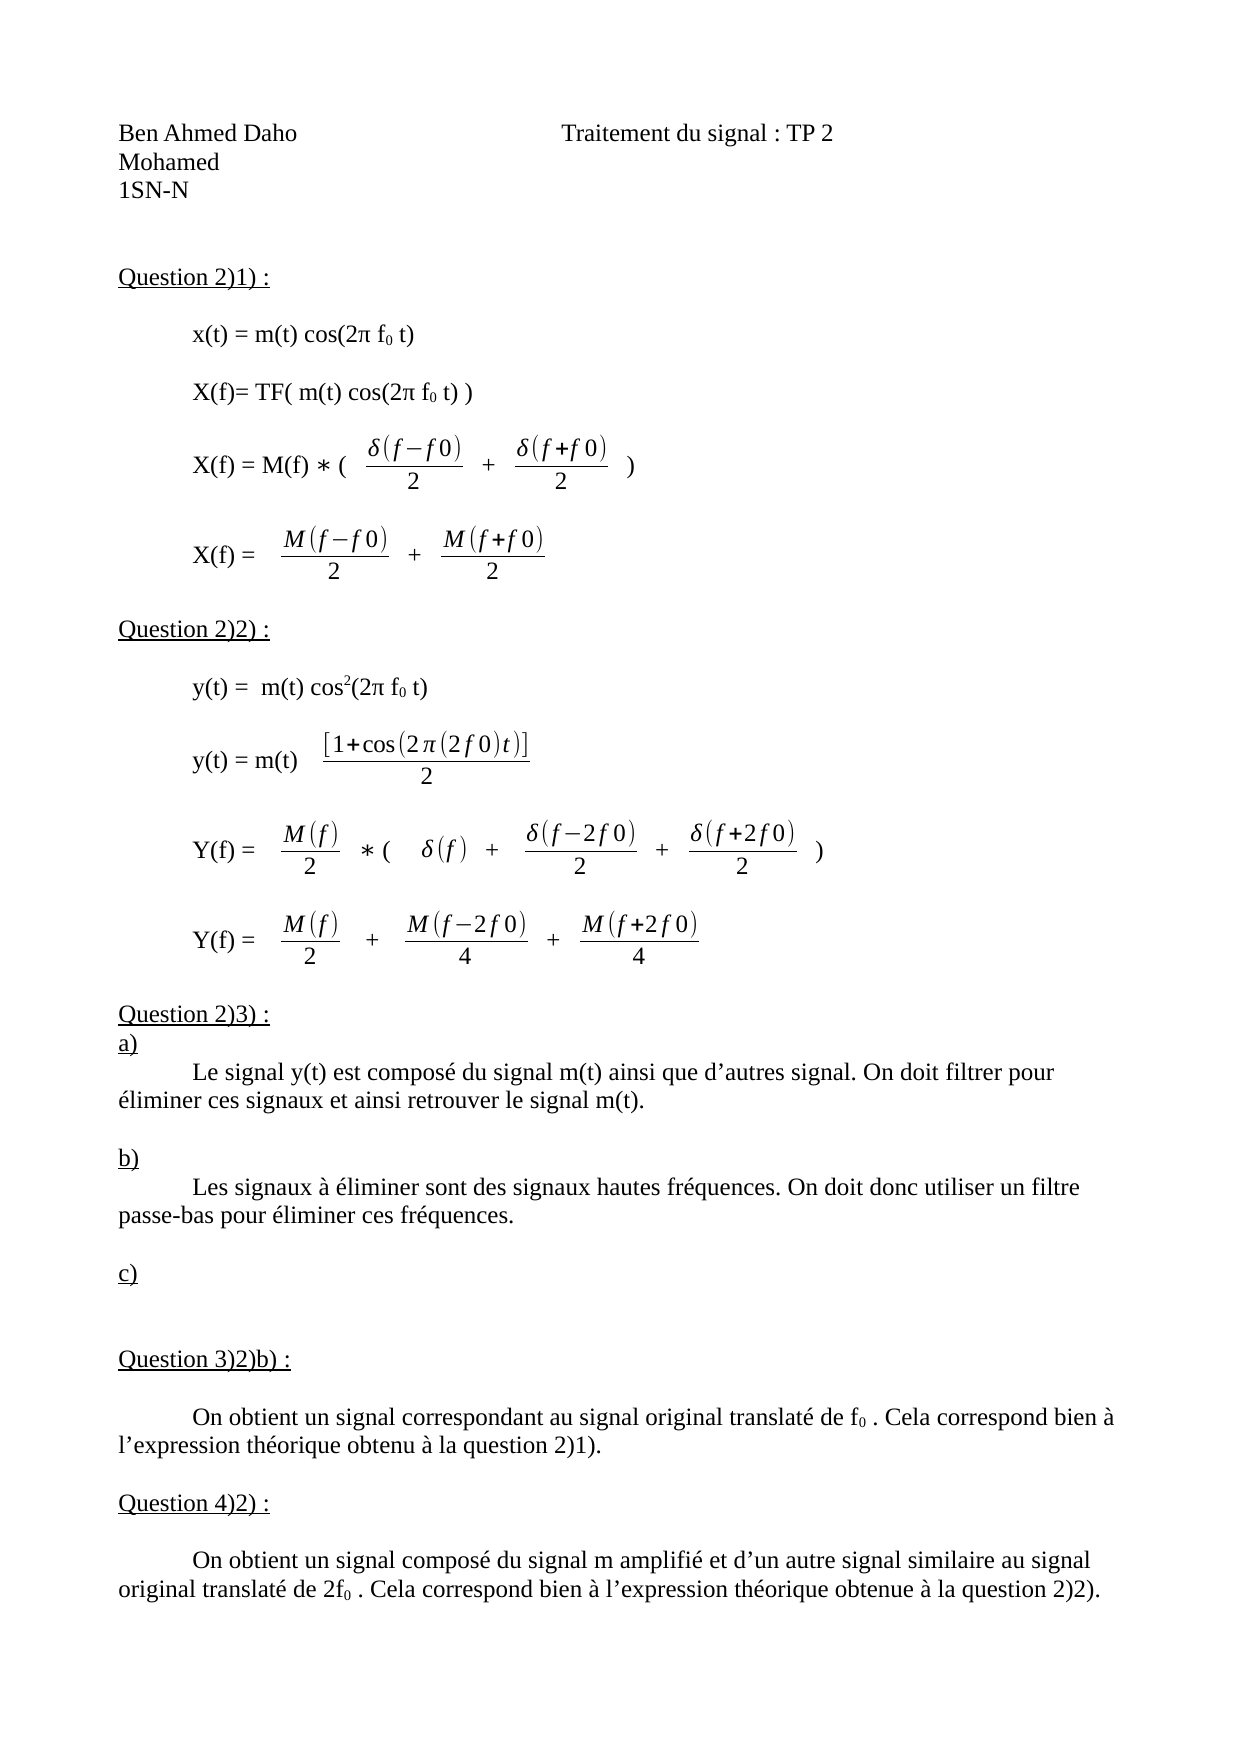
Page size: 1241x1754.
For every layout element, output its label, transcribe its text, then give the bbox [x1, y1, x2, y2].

text c) [118, 1258, 1122, 1287]
text Le signal y(t) est composé du signal m(t) ainsi que d’autres signal. On doit filtrer pour éliminer ces signaux et ainsi retrouver le signal m(t). [118, 1057, 1122, 1114]
text Y(f) = + + [118, 909, 1122, 971]
text X(f)= TF( m(t) cos(2π f0 t) ) [118, 377, 1122, 406]
text On obtient un signal correspondant au signal original translaté de f0 . Cela correspond bien à l’expression théorique obtenu à la question 2)1). [118, 1402, 1122, 1459]
text 1SN-N [118, 176, 1122, 204]
text X(f) = + [118, 524, 1122, 586]
text Question 2)2) : [118, 614, 1122, 643]
text Question 2)1) : [118, 262, 1122, 291]
text X(f) = M(f) ∗ (+) [118, 434, 1122, 496]
text Mohamed [118, 147, 1122, 176]
text Question 2)3) : [118, 999, 1122, 1028]
text x(t) = m(t) cos(2π f0 t) [118, 319, 1122, 348]
text On obtient un signal composé du signal m amplifié et d’un autre signal similaire au signal original translaté de 2f0 . Cela correspond bien à l’expression théorique obtenue à la question 2)2). [118, 1546, 1122, 1603]
text Question 4)2) : [118, 1488, 1122, 1517]
text y(t) = m(t) cos2(2π f0 t) [118, 672, 1122, 701]
text a) [118, 1028, 1122, 1057]
text Ben Ahmed Daho Traitement du signal : TP 2 [118, 118, 1122, 147]
text y(t) = m(t) [118, 729, 1122, 791]
text b) [118, 1143, 1122, 1172]
text Question 3)2)b) : [118, 1344, 1122, 1373]
text Y(f) = ∗ ( + +) [118, 819, 1122, 881]
text Les signaux à éliminer sont des signaux hautes fréquences. On doit donc utiliser un filtre passe-bas pour éliminer ces fréquences. [118, 1172, 1122, 1229]
